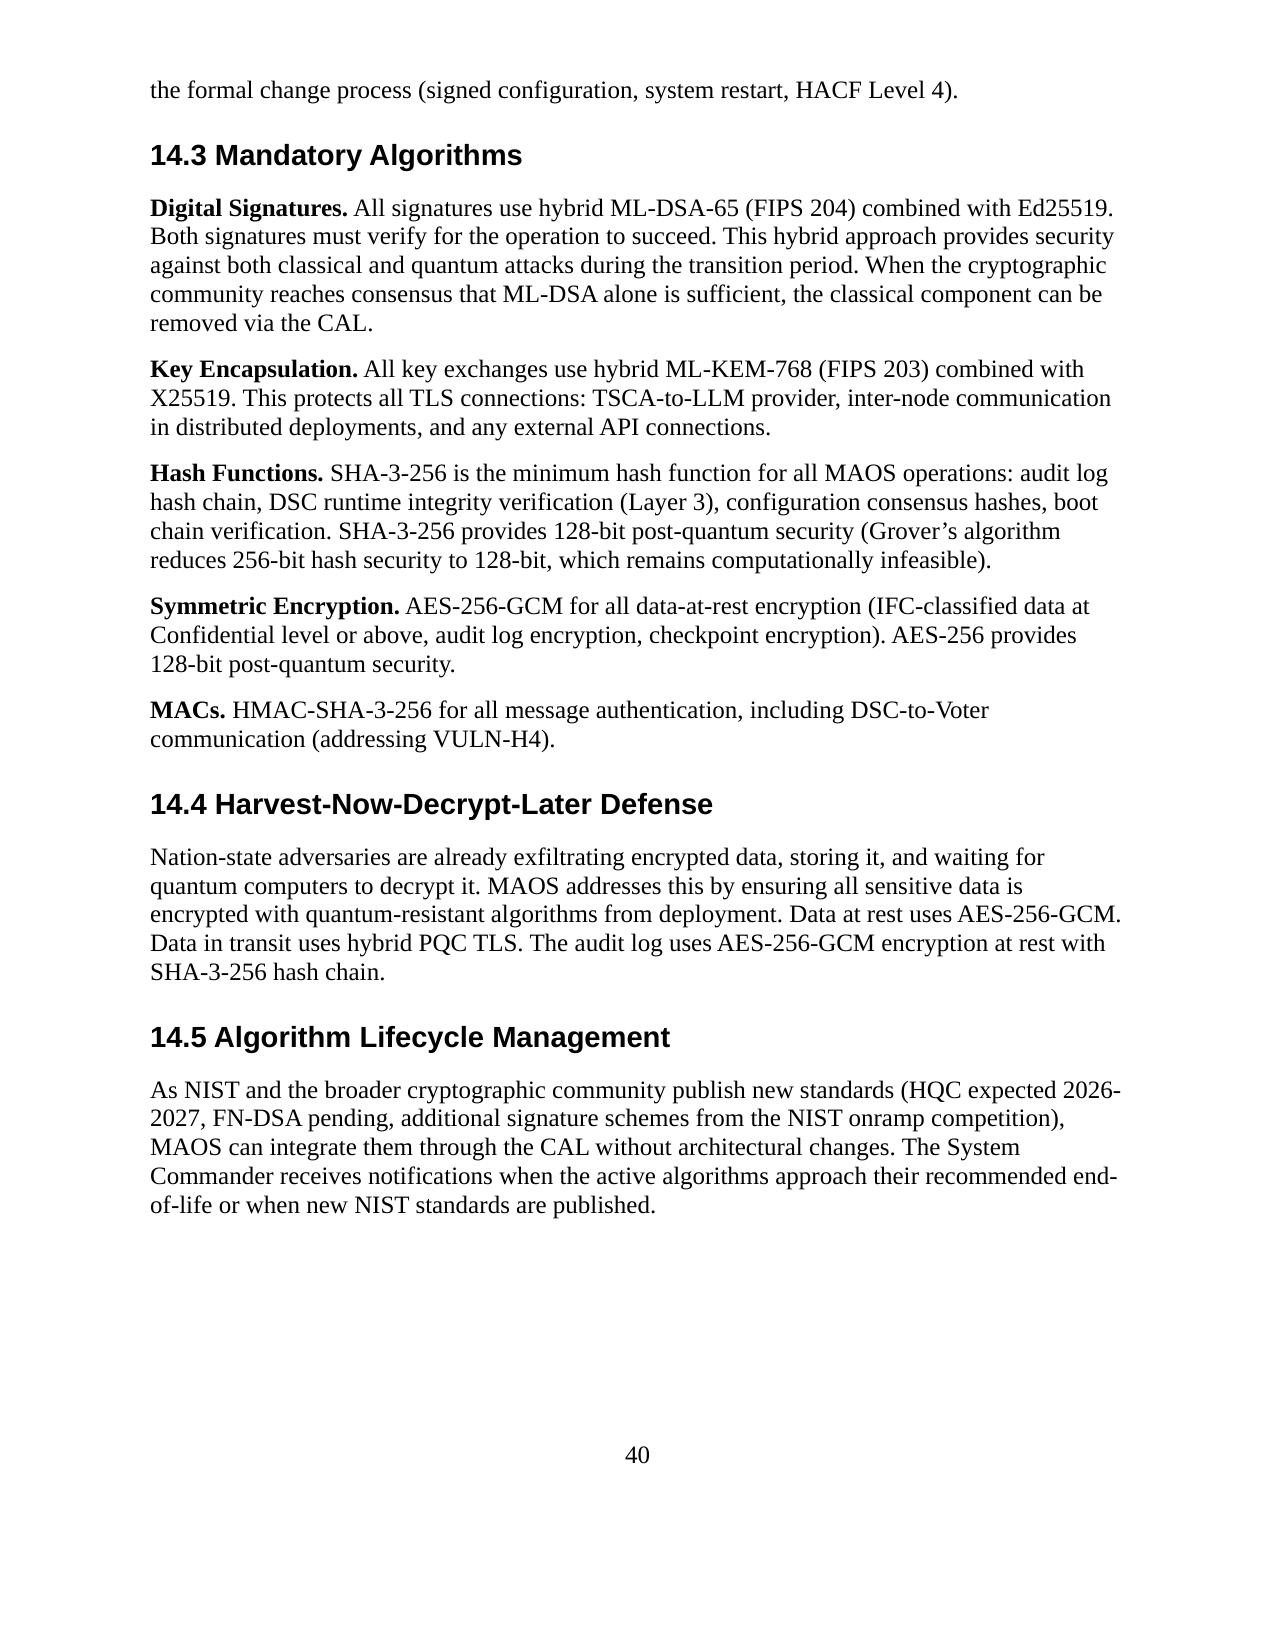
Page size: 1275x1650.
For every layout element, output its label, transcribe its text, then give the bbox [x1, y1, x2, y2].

subtitle 14.3 Mandatory Algorithms [150, 138, 1125, 171]
text Hash Functions. SHA-3-256 is the minimum hash function for all MAOS operations: audit log hash chain, DSC runtime integrity verification (Layer 3), configuration consensus hashes, boot chain verification. SHA-3-256 provides 128-bit post-quantum security (Grover’s algorithm reduces 256-bit hash security to 128-bit, which remains computationally infeasible). [150, 458, 1125, 573]
text Nation-state adversaries are already exfiltrating encrypted data, storing it, and waiting for quantum computers to decrypt it. MAOS addresses this by ensuring all sensitive data is encrypted with quantum-resistant algorithms from deployment. Data at rest uses AES-256-GCM. Data in transit uses hybrid PQC TLS. The audit log uses AES-256-GCM encryption at rest with SHA-3-256 hash chain. [150, 842, 1125, 986]
text As NIST and the broader cryptographic community publish new standards (HQC expected 2026-2027, FN-DSA pending, additional signature schemes from the NIST onramp competition), MAOS can integrate them through the CAL without architectural changes. The System Commander receives notifications when the active algorithms approach their recommended end-of-life or when new NIST standards are published. [150, 1075, 1125, 1218]
text the formal change process (signed configuration, system restart, HACF Level 4). [150, 75, 1125, 104]
subtitle 14.4 Harvest-Now-Decrypt-Later Defense [150, 787, 1125, 821]
subtitle 14.5 Algorithm Lifecycle Management [150, 1020, 1125, 1053]
text MACs. HMAC-SHA-3-256 for all message authentication, including DSC-to-Voter communication (addressing VULN-H4). [150, 696, 1125, 753]
text Key Encapsulation. All key exchanges use hybrid ML-KEM-768 (FIPS 203) combined with X25519. This protects all TLS connections: TSCA-to-LLM provider, inter-node communication in distributed deployments, and any external API connections. [150, 354, 1125, 441]
text Digital Signatures. All signatures use hybrid ML-DSA-65 (FIPS 204) combined with Ed25519. Both signatures must verify for the operation to succeed. This hybrid approach provides security against both classical and quantum attacks during the transition period. When the cryptographic community reaches consensus that ML-DSA alone is sufficient, the classical component can be removed via the CAL. [150, 193, 1125, 336]
text Symmetric Encryption. AES-256-GCM for all data-at-rest encryption (IFC-classified data at Confidential level or above, audit log encryption, checkpoint encryption). AES-256 provides 128-bit post-quantum security. [150, 591, 1125, 678]
